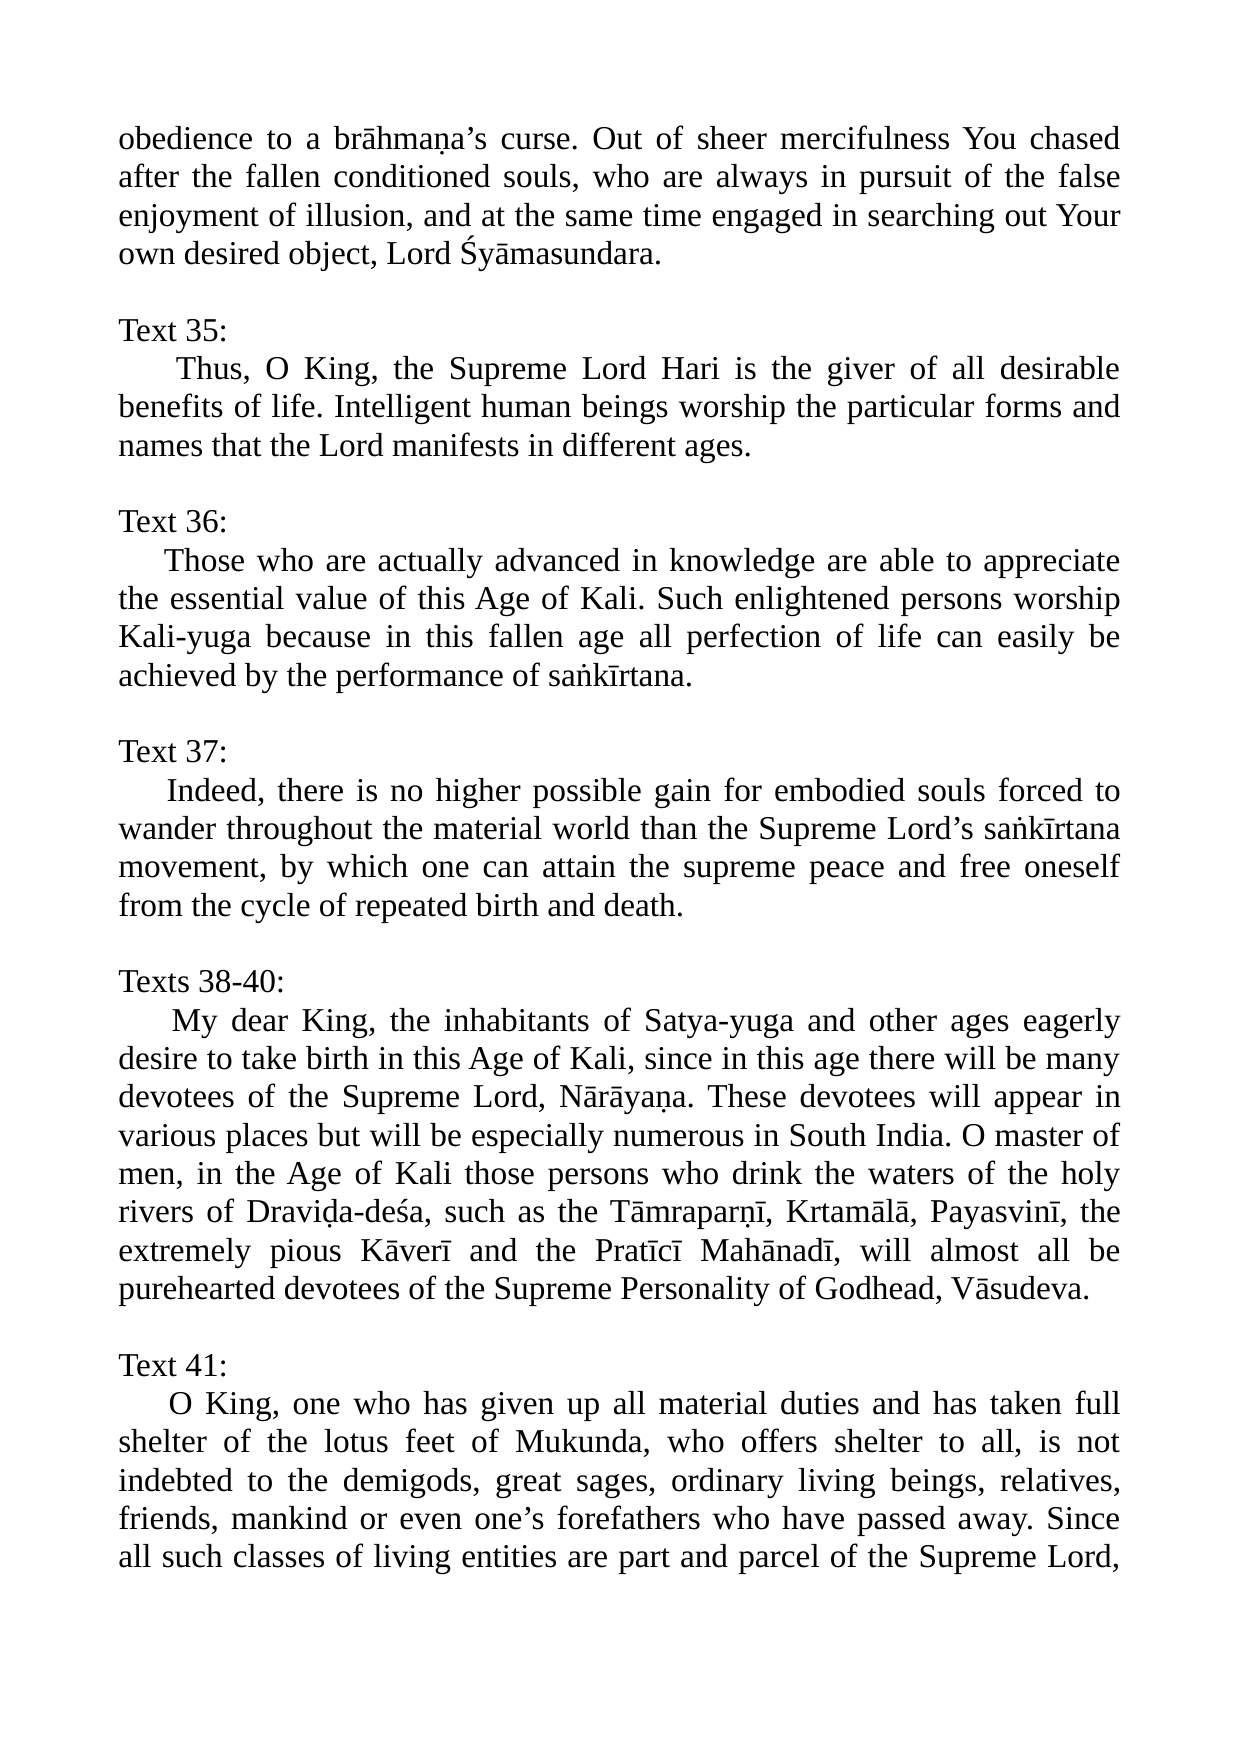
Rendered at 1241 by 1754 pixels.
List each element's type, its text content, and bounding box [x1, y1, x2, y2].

text O King, one who has given up all material duties and has taken full shelter of the lotus feet of Mukunda, who offers shelter to all, is not indebted to the demigods, great sages, ordinary living beings, relatives, friends, mankind or even one’s forefathers who have passed away. Since all such classes of living entities are part and parcel of the Supreme Lord, [118, 1383, 1122, 1575]
text Indeed, there is no higher possible gain for embodied souls forced to wander throughout the material world than the Supreme Lord’s saṅkīrtana movement, by which one can attain the supreme peace and free oneself from the cycle of repeated birth and death. [118, 770, 1122, 923]
text Texts 38-40: [118, 961, 1122, 1000]
text Text 37: [118, 731, 1122, 770]
text obedience to a brāhmaṇa’s curse. Out of sheer mercifulness You chased after the fallen conditioned souls, who are always in pursuit of the false enjoyment of illusion, and at the same time engaged in searching out Your own desired object, Lord Śyāmasundara. [118, 118, 1122, 271]
text Text 41: [118, 1345, 1122, 1383]
text Those who are actually advanced in knowledge are able to appreciate the essential value of this Age of Kali. Such enlightened persons worship Kali-yuga because in this fallen age all perfection of life can easily be achieved by the performance of saṅkīrtana. [118, 540, 1122, 693]
text Text 35: [118, 310, 1122, 348]
text Thus, O King, the Supreme Lord Hari is the giver of all desirable benefits of life. Intelligent human beings worship the particular forms and names that the Lord manifests in different ages. [118, 348, 1122, 463]
text My dear King, the inhabitants of Satya-yuga and other ages eagerly desire to take birth in this Age of Kali, since in this age there will be many devotees of the Supreme Lord, Nārāyaṇa. These devotees will appear in various places but will be especially numerous in South India. O master of men, in the Age of Kali those persons who drink the waters of the holy rivers of Draviḍa-deśa, such as the Tāmraparṇī, Krtamālā, Payasvinī, the extremely pious Kāverī and the Pratīcī Mahānadī, will almost all be purehearted devotees of the Supreme Personality of Godhead, Vāsudeva. [118, 1000, 1122, 1306]
text Text 36: [118, 501, 1122, 540]
